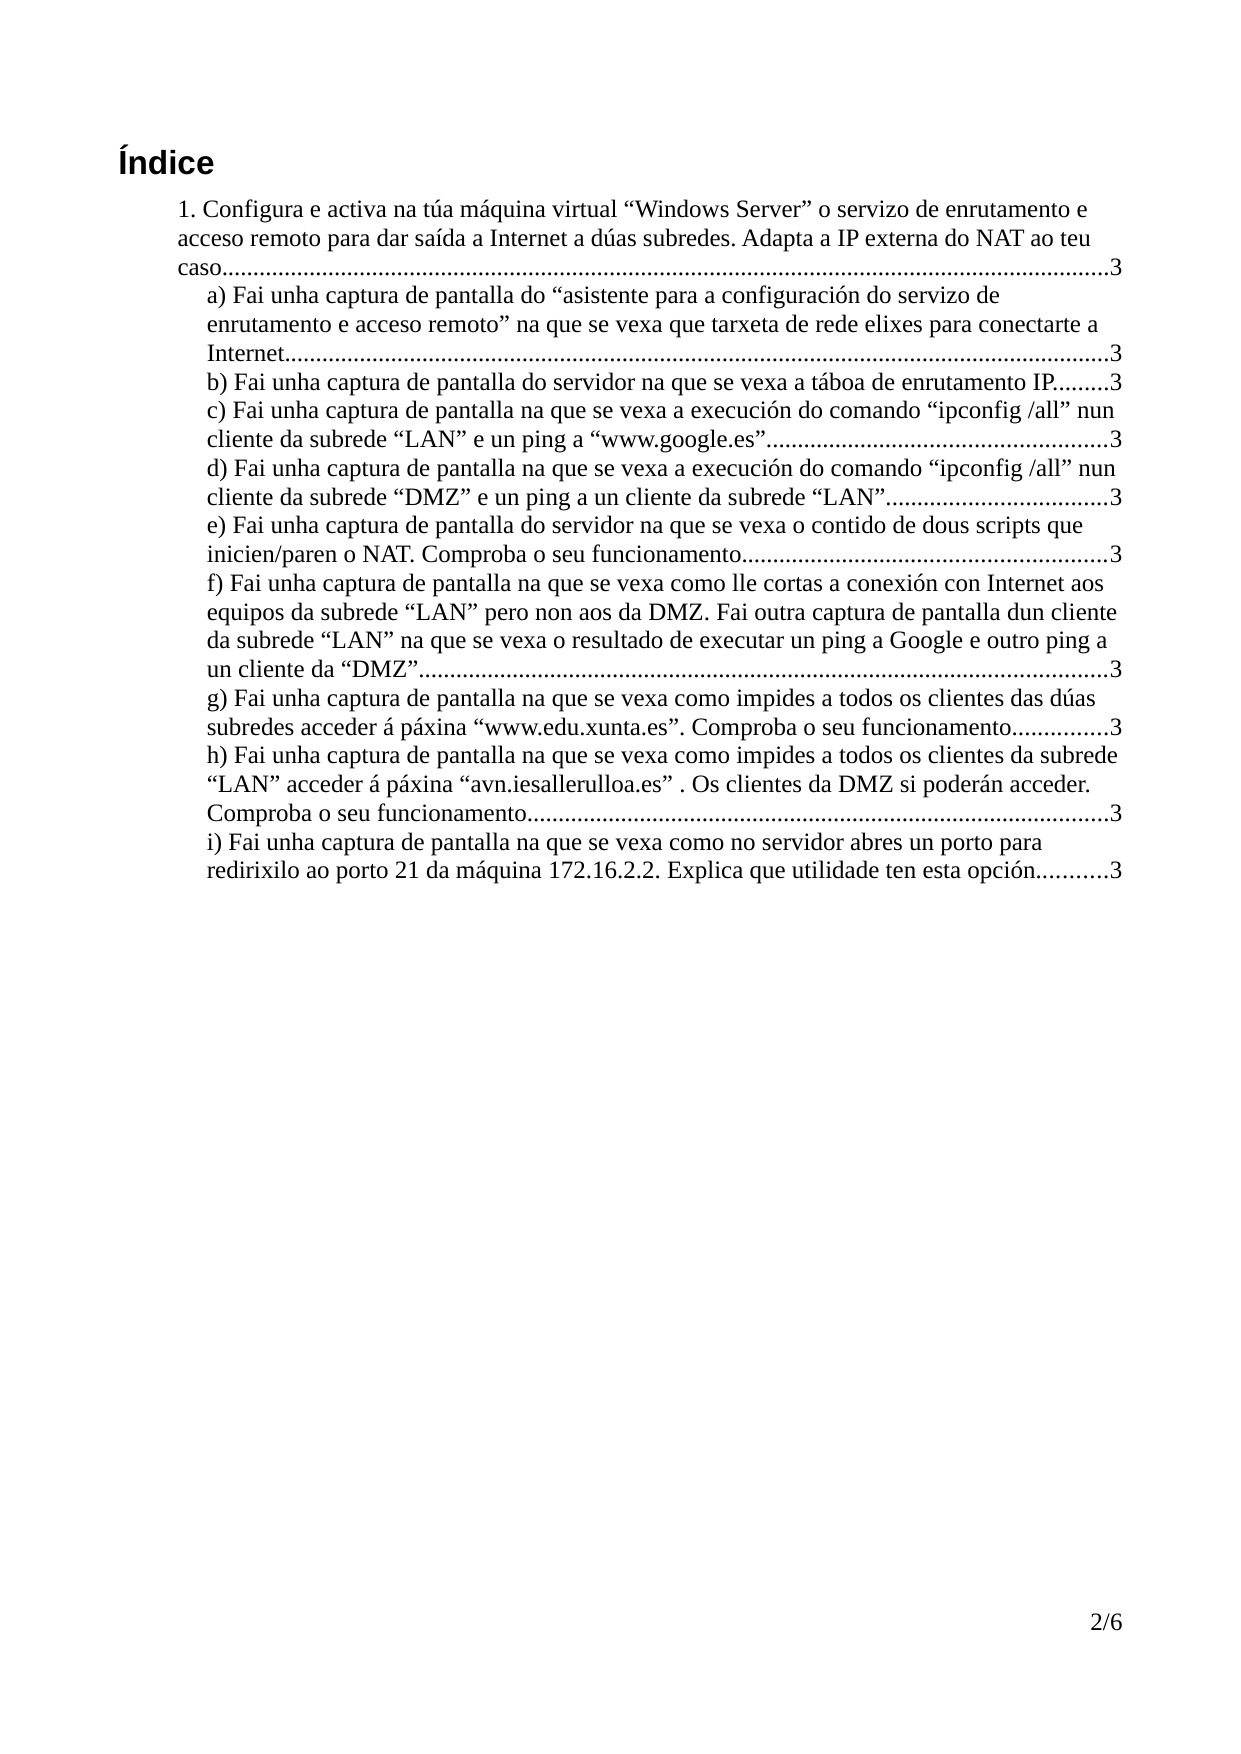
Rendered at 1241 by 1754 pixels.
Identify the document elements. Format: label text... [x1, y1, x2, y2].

text g) Fai unha captura de pantalla na que se vexa como impides a todos os clientes das dúas subredes acceder á páxina “www.edu.xunta.es”. Comproba o seu funcionamento. 3 [207, 683, 1122, 740]
text i) Fai unha captura de pantalla na que se vexa como no servidor abres un porto para redirixilo ao porto 21 da máquina 172.16.2.2. Explica que utilidade ten esta opción. 3 [207, 827, 1122, 884]
subtitle Índice [118, 143, 1122, 182]
text d) Fai unha captura de pantalla na que se vexa a execución do comando “ipconfig /all” nun cliente da subrede “DMZ” e un ping a un cliente da subrede “LAN”. 3 [207, 453, 1122, 510]
text e) Fai unha captura de pantalla do servidor na que se vexa o contido de dous scripts que inicien/paren o NAT. Comproba o seu funcionamento. 3 [207, 510, 1122, 568]
text c) Fai unha captura de pantalla na que se vexa a execución do comando “ipconfig /all” nun cliente da subrede “LAN” e un ping a “www.google.es”. 3 [207, 395, 1122, 453]
text h) Fai unha captura de pantalla na que se vexa como impides a todos os clientes da subrede “LAN” acceder á páxina “avn.iesallerulloa.es” . Os clientes da DMZ si poderán acceder. Comproba o seu funcionamento. 3 [207, 740, 1122, 827]
text f) Fai unha captura de pantalla na que se vexa como lle cortas a conexión con Internet aos equipos da subrede “LAN” pero non aos da DMZ. Fai outra captura de pantalla dun cliente da subrede “LAN” na que se vexa o resultado de executar un ping a Google e outro ping a un cliente da “DMZ”. 3 [207, 568, 1122, 683]
text a) Fai unha captura de pantalla do “asistente para a configuración do servizo de enrutamento e acceso remoto” na que se vexa que tarxeta de rede elixes para conectarte a Internet. 3 [207, 280, 1122, 367]
text b) Fai unha captura de pantalla do servidor na que se vexa a táboa de enrutamento IP. 3 [207, 367, 1122, 395]
text 1. Configura e activa na túa máquina virtual “Windows Server” o servizo de enrutamento e acceso remoto para dar saída a Internet a dúas subredes. Adapta a IP externa do NAT ao teu caso. 3 [177, 194, 1122, 280]
